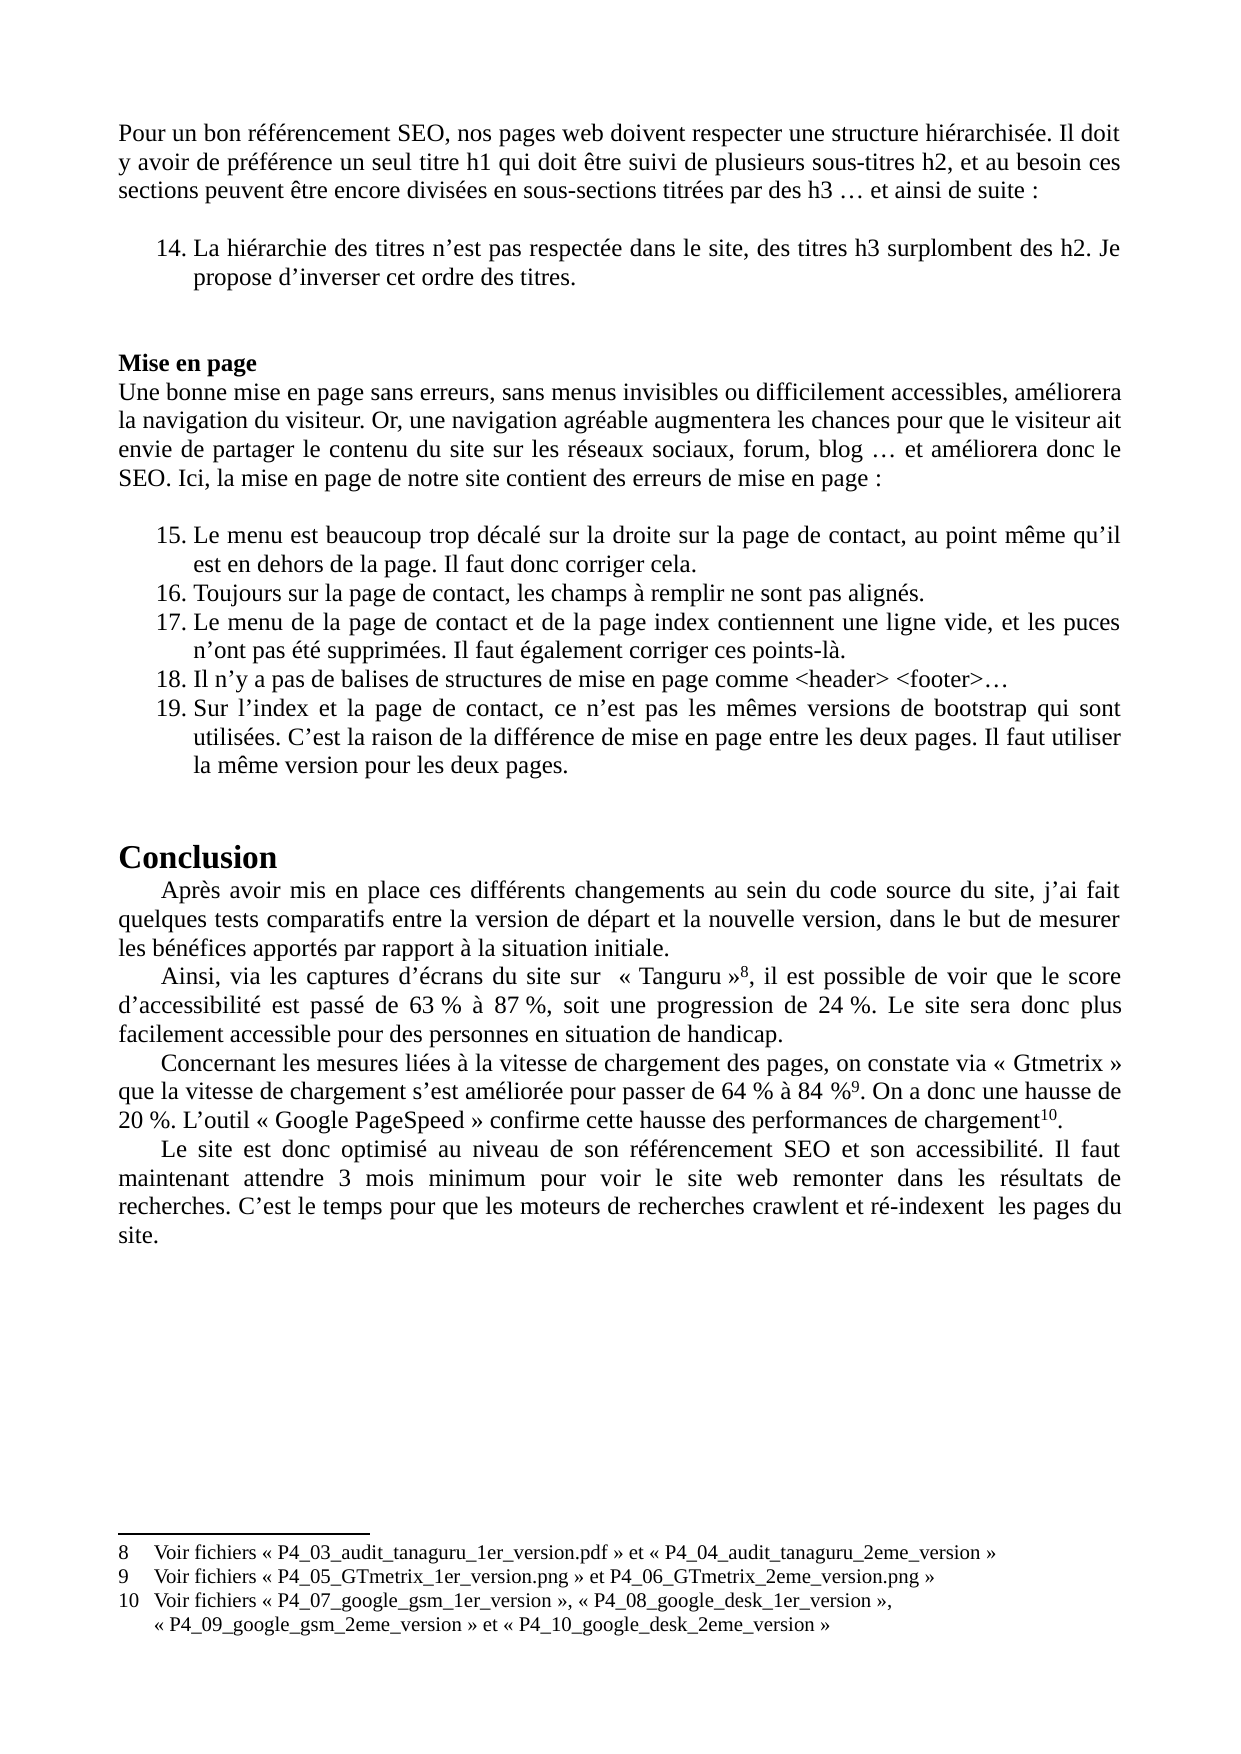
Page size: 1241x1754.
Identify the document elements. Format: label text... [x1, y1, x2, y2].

list Le menu est beaucoup trop décalé sur la droite sur la page de contact, au point même qu’il est en dehors de la page. Il faut donc corriger cela. [156, 521, 1122, 578]
text Conclusion [118, 837, 1122, 875]
text Après avoir mis en place ces différents changements au sein du code source du site, j’ai fait quelques tests comparatifs entre la version de départ et la nouvelle version, dans le but de mesurer les bénéfices apportés par rapport à la situation initiale. [118, 875, 1122, 961]
text Le site est donc optimisé au niveau de son référencement SEO et son accessibilité. Il faut maintenant attendre 3 mois minimum pour voir le site web remonter dans les résultats de recherches. C’est le temps pour que les moteurs de recherches crawlent et ré-indexent les pages du site. [118, 1134, 1122, 1249]
list Le menu de la page de contact et de la page index contiennent une ligne vide, et les puces n’ont pas été supprimées. Il faut également corriger ces points-là. [156, 607, 1122, 664]
list La hiérarchie des titres n’est pas respectée dans le site, des titres h3 surplombent des h2. Je propose d’inverser cet ordre des titres. [156, 233, 1122, 291]
text Pour un bon référencement SEO, nos pages web doivent respecter une structure hiérarchisée. Il doit y avoir de préférence un seul titre h1 qui doit être suivi de plusieurs sous-titres h2, et au besoin ces sections peuvent être encore divisées en sous-sections titrées par des h3 … et ainsi de suite : [118, 118, 1122, 204]
text Ainsi, via les captures d’écrans du site sur « Tanguru », il est possible de voir que le score d’accessibilité est passé de 63 % à 87 %, soit une progression de 24 %. Le site sera donc plus facilement accessible pour des personnes en situation de handicap. [118, 961, 1122, 1048]
text Mise en page [118, 348, 1122, 377]
text Voir fichiers « P4_03_audit_tanaguru_1er_version.pdf » et « P4_04_audit_tanaguru_2eme_version » [118, 1539, 1122, 1564]
text Voir fichiers « P4_05_GTmetrix_1er_version.png » et P4_06_GTmetrix_2eme_version.png » [118, 1564, 1122, 1588]
list Sur l’index et la page de contact, ce n’est pas les mêmes versions de bootstrap qui sont utilisées. C’est la raison de la différence de mise en page entre les deux pages. Il faut utiliser la même version pour les deux pages. [156, 693, 1122, 779]
list Il n’y a pas de balises de structures de mise en page comme <header> <footer>… [156, 664, 1122, 693]
text Voir fichiers « P4_07_google_gsm_1er_version », « P4_08_google_desk_1er_version », « P4_09_google_gsm_2eme_version » et « P4_10_google_desk_2eme_version » [118, 1588, 1122, 1636]
text Concernant les mesures liées à la vitesse de chargement des pages, on constate via « Gtmetrix » que la vitesse de chargement s’est améliorée pour passer de 64 % à 84 %. On a donc une hausse de 20 %. L’outil « Google PageSpeed » confirme cette hausse des performances de chargement. [118, 1048, 1122, 1134]
text Une bonne mise en page sans erreurs, sans menus invisibles ou difficilement accessibles, améliorera la navigation du visiteur. Or, une navigation agréable augmentera les chances pour que le visiteur ait envie de partager le contenu du site sur les réseaux sociaux, forum, blog … et améliorera donc le SEO. Ici, la mise en page de notre site contient des erreurs de mise en page : [118, 377, 1122, 492]
list Toujours sur la page de contact, les champs à remplir ne sont pas alignés. [156, 578, 1122, 607]
